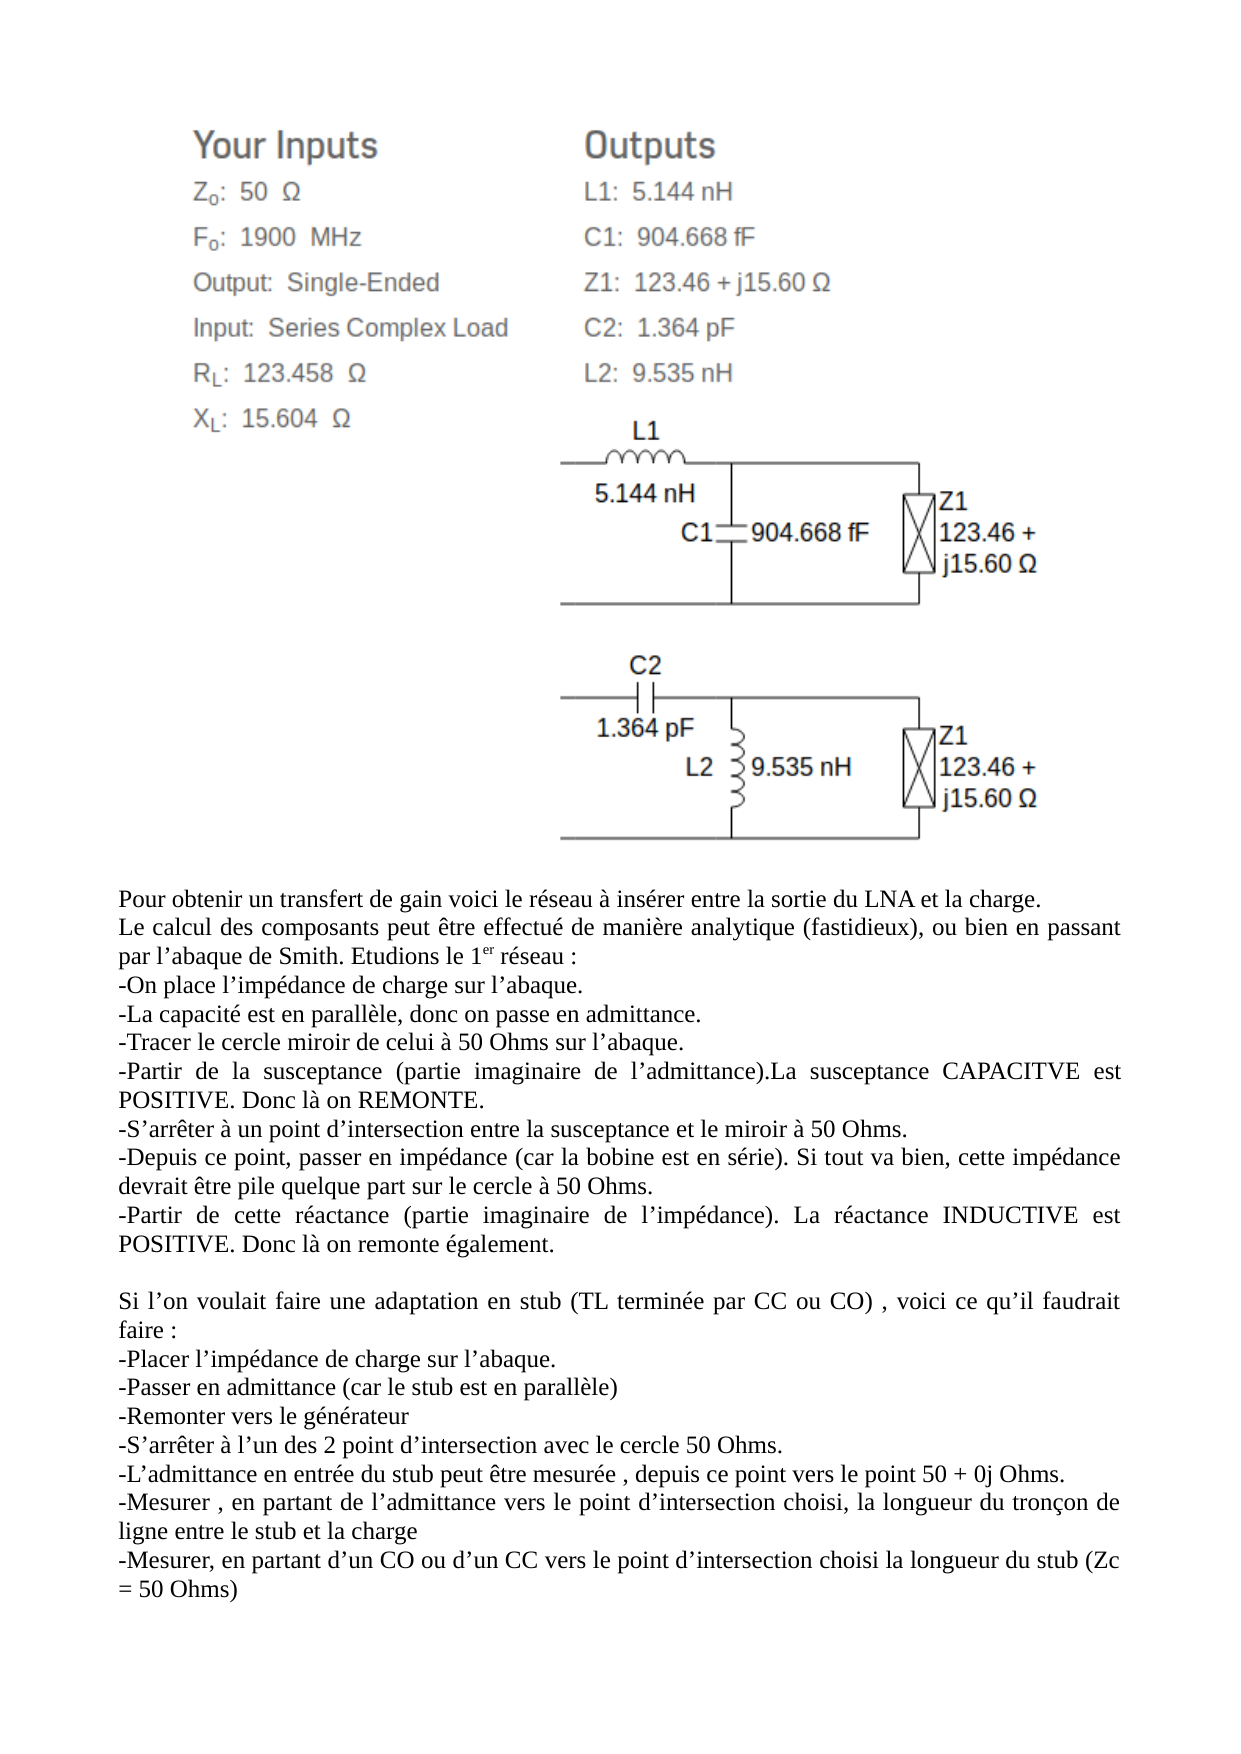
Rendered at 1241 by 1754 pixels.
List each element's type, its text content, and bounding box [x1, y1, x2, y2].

text -L’admittance en entrée du stub peut être mesurée , depuis ce point vers le point 50 + 0j Ohms. [118, 1459, 1122, 1487]
text -S’arrêter à un point d’intersection entre la susceptance et le miroir à 50 Ohms. [118, 1114, 1122, 1142]
picture [176, 118, 1064, 884]
text -Placer l’impédance de charge sur l’abaque. [118, 1344, 1122, 1372]
text -Tracer le cercle miroir de celui à 50 Ohms sur l’abaque. [118, 1027, 1122, 1056]
text -Mesurer , en partant de l’admittance vers le point d’intersection choisi, la longueur du tronçon de ligne entre le stub et la charge [118, 1487, 1122, 1545]
text -Partir de cette réactance (partie imaginaire de l’impédance). La réactance INDUCTIVE est POSITIVE. Donc là on remonte également. [118, 1200, 1122, 1257]
text Pour obtenir un transfert de gain voici le réseau à insérer entre la sortie du LNA et la charge. [118, 118, 1122, 912]
text -Passer en admittance (car le stub est en parallèle) [118, 1372, 1122, 1401]
text -On place l’impédance de charge sur l’abaque. [118, 970, 1122, 999]
text -S’arrêter à l’un des 2 point d’intersection avec le cercle 50 Ohms. [118, 1430, 1122, 1459]
text -Depuis ce point, passer en impédance (car la bobine est en série). Si tout va bien, cette impédance devrait être pile quelque part sur le cercle à 50 Ohms. [118, 1142, 1122, 1200]
text -Mesurer, en partant d’un CO ou d’un CC vers le point d’intersection choisi la longueur du stub (Zc = 50 Ohms) [118, 1545, 1122, 1602]
text -Remonter vers le générateur [118, 1401, 1122, 1430]
text -Partir de la susceptance (partie imaginaire de l’admittance).La susceptance CAPACITVE est POSITIVE. Donc là on REMONTE. [118, 1056, 1122, 1114]
text -La capacité est en parallèle, donc on passe en admittance. [118, 999, 1122, 1027]
text Si l’on voulait faire une adaptation en stub (TL terminée par CC ou CO) , voici ce qu’il faudrait faire : [118, 1286, 1122, 1344]
text Le calcul des composants peut être effectué de manière analytique (fastidieux), ou bien en passant par l’abaque de Smith. Etudions le 1er réseau : [118, 912, 1122, 970]
